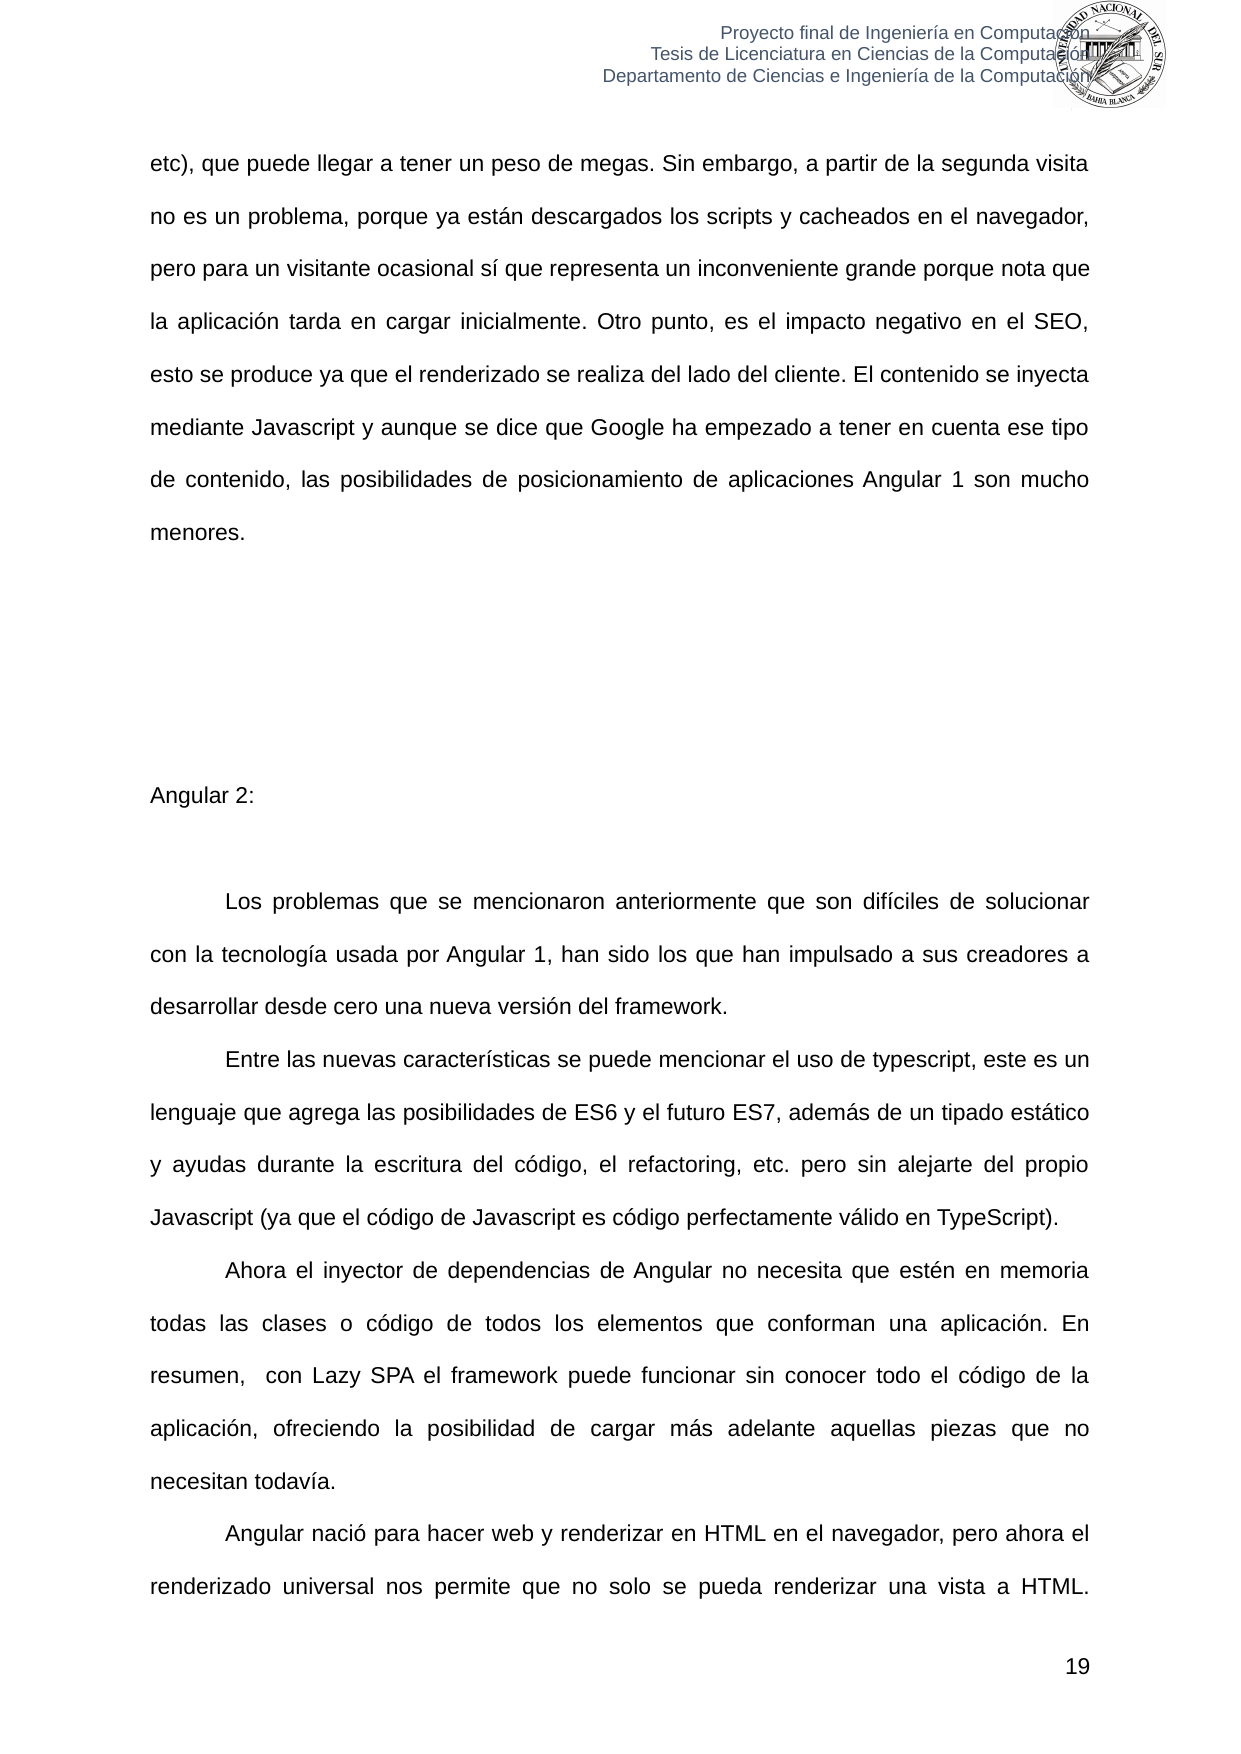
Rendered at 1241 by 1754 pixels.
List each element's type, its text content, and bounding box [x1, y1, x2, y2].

text Ahora el inyector de dependencias de Angular no necesita que estén en memoria todas las clases o código de todos los elementos que conforman una aplicación. En resumen, con Lazy SPA el framework puede funcionar sin conocer todo el código de la aplicación, ofreciendo la posibilidad de cargar más adelante aquellas piezas que no necesitan todavía. [150, 1257, 1090, 1494]
text Los problemas que se mencionaron anteriormente que son difíciles de solucionar con la tecnología usada por Angular 1, han sido los que han impulsado a sus creadores a desarrollar desde cero una nueva versión del framework. [150, 888, 1090, 1020]
text etc), que puede llegar a tener un peso de megas. Sin embargo, a partir de la segunda visita no es un problema, porque ya están descargados los scripts y cacheados en el navegador, pero para un visitante ocasional sí que representa un inconveniente grande porque nota que la aplicación tarda en cargar inicialmente. Otro punto, es el impacto negativo en el SEO, esto se produce ya que el renderizado se realiza del lado del cliente. El contenido se inyecta mediante Javascript y aunque se dice que Google ha empezado a tener en cuenta ese tipo de contenido, las posibilidades de posicionamiento de aplicaciones Angular 1 son mucho menores. [150, 150, 1090, 545]
text Angular 2: [150, 782, 1090, 809]
text Angular nació para hacer web y renderizar en HTML en el navegador, pero ahora el renderizado universal nos permite que no solo se pueda renderizar una vista a HTML. [150, 1520, 1090, 1599]
picture [1053, 0, 1167, 108]
text Entre las nuevas características se puede mencionar el uso de typescript, este es un lenguaje que agrega las posibilidades de ES6 y el futuro ES7, además de un tipado estático y ayudas durante la escritura del código, el refactoring, etc. pero sin alejarte del propio Javascript (ya que el código de Javascript es código perfectamente válido en TypeScript). [150, 1046, 1090, 1231]
